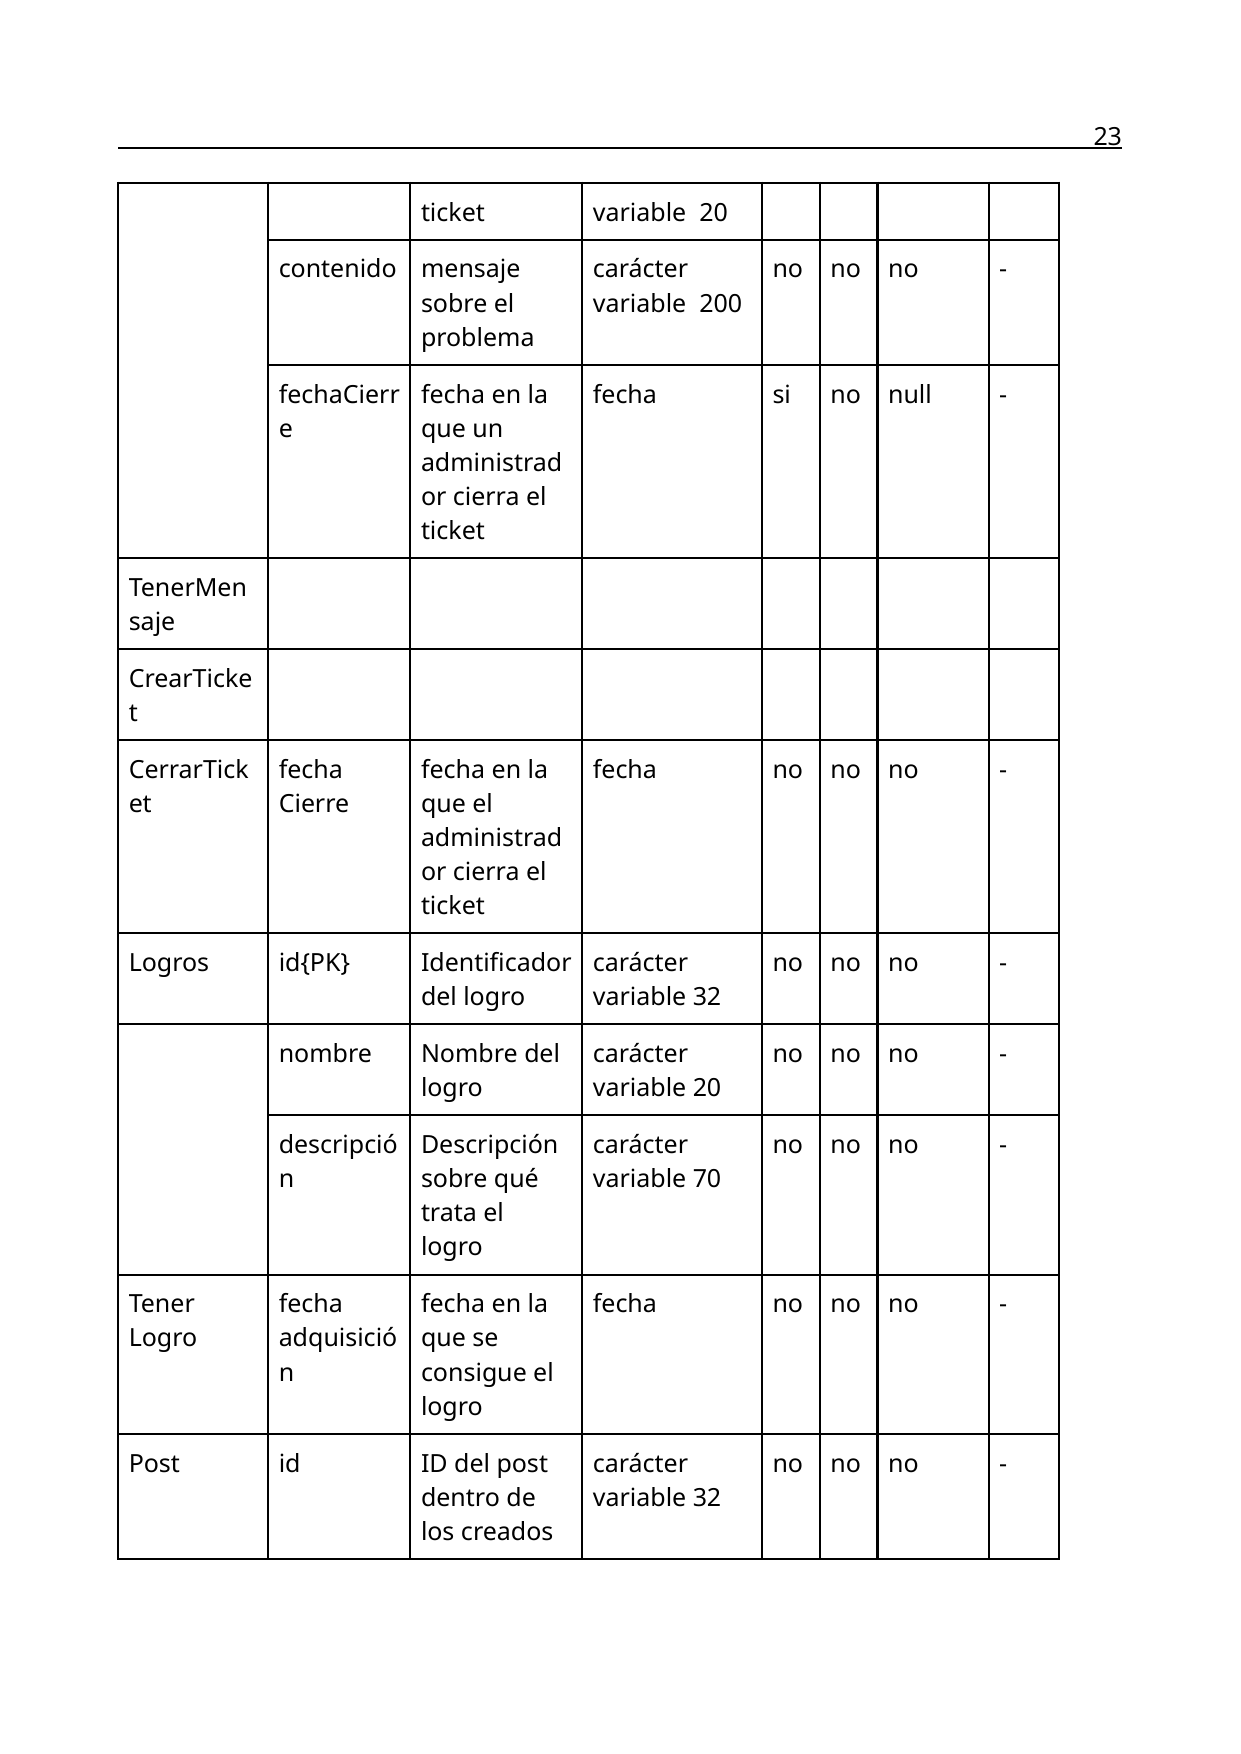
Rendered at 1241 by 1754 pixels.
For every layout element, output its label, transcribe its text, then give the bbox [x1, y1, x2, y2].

table_cell - [990, 241, 1058, 364]
table_cell CrearTicket [119, 650, 267, 739]
table_cell contenido [269, 241, 409, 364]
table_cell fecha [583, 1276, 761, 1433]
table_cell no [821, 366, 876, 557]
table_cell [583, 559, 761, 648]
table_cell - [990, 184, 1058, 239]
table_cell - [990, 1025, 1058, 1114]
table_cell Nombre del logro [411, 1025, 581, 1114]
table_cell no [763, 1025, 819, 1114]
table_cell si [763, 366, 819, 557]
table_cell - [990, 366, 1058, 557]
table_cell [119, 1025, 267, 1273]
table_cell no [821, 934, 876, 1023]
table_cell - [990, 934, 1058, 1023]
table_cell id [269, 1435, 409, 1558]
table_cell [763, 650, 819, 739]
table_cell null [879, 366, 988, 557]
table_cell no [879, 1435, 988, 1558]
table_cell [269, 559, 409, 648]
table_cell Logros [119, 934, 267, 1023]
table_cell no [763, 1435, 819, 1558]
table_cell no [821, 1435, 876, 1558]
table_cell - [990, 741, 1058, 932]
table_cell no [879, 934, 988, 1023]
table_cell variable 20 [583, 184, 761, 239]
table_cell [879, 184, 988, 239]
table_cell carácter variable 20 [583, 1025, 761, 1114]
table_cell no [821, 741, 876, 932]
table_cell [119, 184, 267, 557]
table_cell [990, 650, 1058, 739]
table_cell [269, 650, 409, 739]
table_cell carácter variable 200 [583, 241, 761, 364]
table_cell no [821, 1025, 876, 1114]
table_cell [763, 559, 819, 648]
table_cell [583, 650, 761, 739]
table_cell Tener Logro [119, 1276, 267, 1433]
table_cell [269, 184, 409, 239]
table_cell [763, 184, 819, 239]
table_cell fecha adquisición [269, 1276, 409, 1433]
table_cell [990, 559, 1058, 648]
table_cell no [879, 241, 988, 364]
table_cell fecha [583, 741, 761, 932]
table_cell nombre [269, 1025, 409, 1114]
table_cell no [879, 1025, 988, 1114]
table_cell - [990, 1435, 1058, 1558]
table_cell no [879, 1276, 988, 1433]
table_cell no [821, 241, 876, 364]
table_cell [821, 184, 876, 239]
table_cell Identificador del logro [411, 934, 581, 1023]
table_cell [821, 559, 876, 648]
table_cell [411, 650, 581, 739]
table_cell [821, 650, 876, 739]
table_cell descripción [269, 1116, 409, 1273]
table_cell Post [119, 1435, 267, 1558]
table_cell Descripción sobre qué trata el logro [411, 1116, 581, 1273]
table_cell fecha [583, 366, 761, 557]
table_cell no [879, 1116, 988, 1273]
table_cell no [763, 934, 819, 1023]
table_cell fecha Cierre [269, 741, 409, 932]
table_cell no [763, 1276, 819, 1433]
table_cell [411, 559, 581, 648]
table_cell TenerMensaje [119, 559, 267, 648]
table_cell - [990, 1276, 1058, 1433]
table_cell carácter variable 32 [583, 1435, 761, 1558]
table_cell fecha en la que el administrador cierra el ticket [411, 741, 581, 932]
table_cell carácter variable 70 [583, 1116, 761, 1273]
table_cell no [821, 1276, 876, 1433]
table_cell no [821, 1116, 876, 1273]
table_cell no [763, 241, 819, 364]
table_cell fechaCierre [269, 366, 409, 557]
table_cell carácter variable 32 [583, 934, 761, 1023]
table_cell ticket [411, 184, 581, 239]
table_cell id{PK} [269, 934, 409, 1023]
table_cell fecha en la que un administrador cierra el ticket [411, 366, 581, 557]
table_cell CerrarTicket [119, 741, 267, 932]
table_cell no [763, 1116, 819, 1273]
table_cell [879, 650, 988, 739]
table_cell - [990, 1116, 1058, 1273]
table_cell mensaje sobre el problema [411, 241, 581, 364]
table_cell [879, 559, 988, 648]
table_cell fecha en la que se consigue el logro [411, 1276, 581, 1433]
table_cell no [879, 741, 988, 932]
table_cell ID del post dentro de los creados [411, 1435, 581, 1558]
table_cell no [763, 741, 819, 932]
